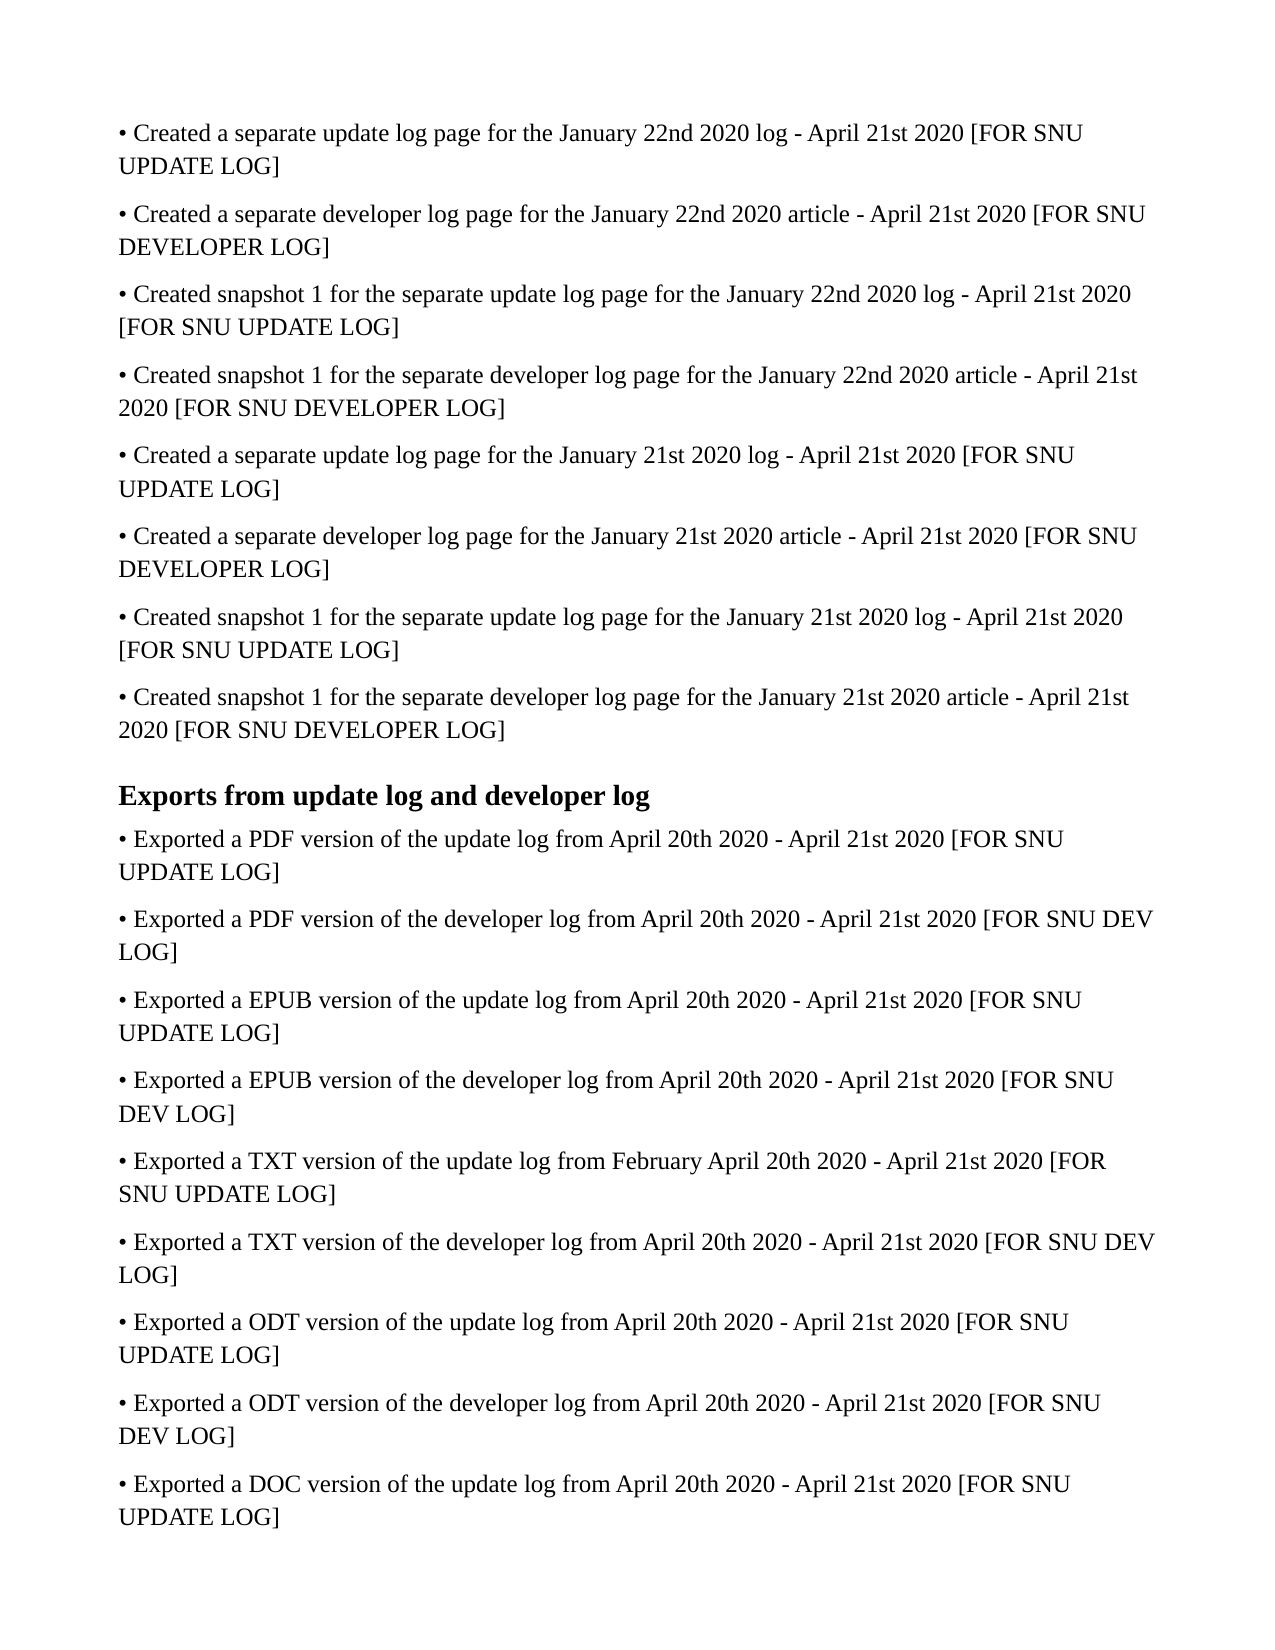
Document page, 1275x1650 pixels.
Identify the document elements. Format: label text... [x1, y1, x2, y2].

text • Exported a ODT version of the update log from April 20th 2020 - April 21st 2020 [FOR SNU UPDATE LOG] [118, 1307, 1157, 1369]
text • Exported a PDF version of the update log from April 20th 2020 - April 21st 2020 [FOR SNU UPDATE LOG] [118, 824, 1157, 886]
text • Created a separate developer log page for the January 22nd 2020 article - April 21st 2020 [FOR SNU DEVELOPER LOG] [118, 199, 1157, 261]
text • Created snapshot 1 for the separate developer log page for the January 21st 2020 article - April 21st 2020 [FOR SNU DEVELOPER LOG] [118, 682, 1157, 744]
text • Exported a DOC version of the update log from April 20th 2020 - April 21st 2020 [FOR SNU UPDATE LOG] [118, 1469, 1157, 1531]
text • Created snapshot 1 for the separate update log page for the January 21st 2020 log - April 21st 2020 [FOR SNU UPDATE LOG] [118, 602, 1157, 664]
text • Exported a ODT version of the developer log from April 20th 2020 - April 21st 2020 [FOR SNU DEV LOG] [118, 1388, 1157, 1450]
text • Exported a EPUB version of the update log from April 20th 2020 - April 21st 2020 [FOR SNU UPDATE LOG] [118, 985, 1157, 1047]
text • Exported a TXT version of the update log from February April 20th 2020 - April 21st 2020 [FOR SNU UPDATE LOG] [118, 1146, 1157, 1208]
subtitle Exports from update log and developer log [118, 778, 1157, 811]
text • Exported a TXT version of the developer log from April 20th 2020 - April 21st 2020 [FOR SNU DEV LOG] [118, 1227, 1157, 1289]
text • Exported a EPUB version of the developer log from April 20th 2020 - April 21st 2020 [FOR SNU DEV LOG] [118, 1066, 1157, 1127]
text • Created a separate developer log page for the January 21st 2020 article - April 21st 2020 [FOR SNU DEVELOPER LOG] [118, 521, 1157, 583]
text • Created a separate update log page for the January 21st 2020 log - April 21st 2020 [FOR SNU UPDATE LOG] [118, 441, 1157, 502]
text • Exported a PDF version of the developer log from April 20th 2020 - April 21st 2020 [FOR SNU DEV LOG] [118, 904, 1157, 966]
text • Created snapshot 1 for the separate developer log page for the January 22nd 2020 article - April 21st 2020 [FOR SNU DEVELOPER LOG] [118, 360, 1157, 422]
text • Created snapshot 1 for the separate update log page for the January 22nd 2020 log - April 21st 2020 [FOR SNU UPDATE LOG] [118, 279, 1157, 341]
text • Created a separate update log page for the January 22nd 2020 log - April 21st 2020 [FOR SNU UPDATE LOG] [118, 118, 1157, 180]
